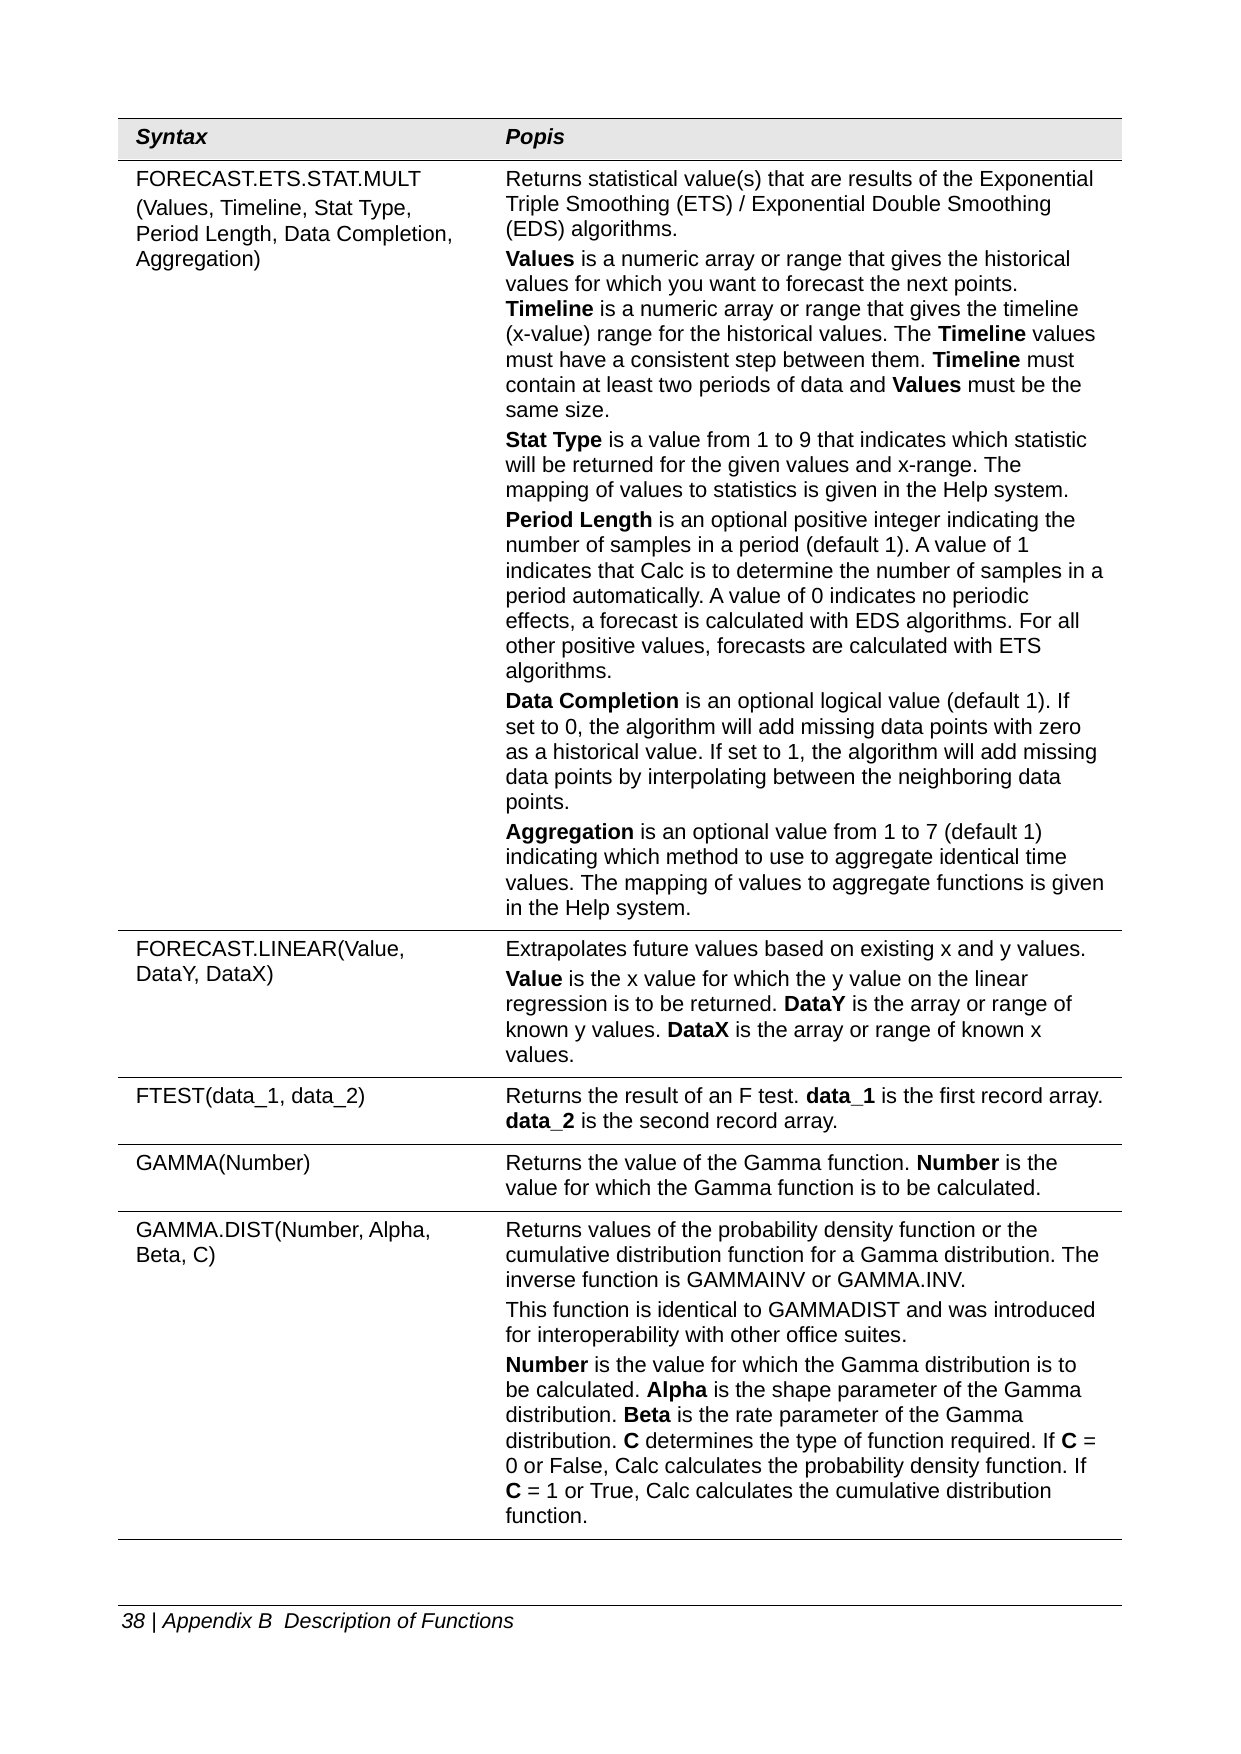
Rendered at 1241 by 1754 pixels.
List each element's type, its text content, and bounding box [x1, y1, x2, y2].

table_cell FORECAST.ETS.STAT.MULT (Values, Timeline, Stat Type, Period Length, Data Completion, Aggregation) [118, 161, 488, 930]
table_cell Returns the result of an F test. data_1 is the first record array. data_2 is the second record array. [488, 1078, 1122, 1144]
table_cell Extrapolates future values based on existing x and y values. Value is the x value for which the y value on the linear regression is to be returned. DataY is the array or range of known y values. DataX is the array or range of known x values. [488, 931, 1122, 1077]
table_cell Returns the value of the Gamma function. Number is the value for which the Gamma function is to be calculated. [488, 1145, 1122, 1211]
table_cell GAMMA.DIST(Number, Alpha, Beta, C) [118, 1212, 488, 1539]
table_header Syntax [118, 119, 488, 159]
table_cell FTEST(data_1, data_2) [118, 1078, 488, 1144]
table_cell FORECAST.LINEAR(Value, DataY, DataX) [118, 931, 488, 1077]
table_cell Returns values of the probability density function or the cumulative distribution function for a Gamma distribution. The inverse function is GAMMAINV or GAMMA.INV. This function is identical to GAMMADIST and was introduced for interoperability with other office suites. Number is the value for which the Gamma distribution is to be calculated. Alpha is the shape parameter of the Gamma distribution. Beta is the rate parameter of the Gamma distribution. C determines the type of function required. If C = 0 or False, Calc calculates the probability density function. If C = 1 or True, Calc calculates the cumulative distribution function. [488, 1212, 1122, 1539]
table_cell Returns statistical value(s) that are results of the Exponential Triple Smoothing (ETS) / Exponential Double Smoothing (EDS) algorithms. Values is a numeric array or range that gives the historical values for which you want to forecast the next points. Timeline is a numeric array or range that gives the timeline (x-value) range for the historical values. The Timeline values must have a consistent step between them. Timeline must contain at least two periods of data and Values must be the same size. Stat Type is a value from 1 to 9 that indicates which statistic will be returned for the given values and x-range. The mapping of values to statistics is given in the Help system. Period Length is an optional positive integer indicating the number of samples in a period (default 1). A value of 1 indicates that Calc is to determine the number of samples in a period automatically. A value of 0 indicates no periodic effects, a forecast is calculated with EDS algorithms. For all other positive values, forecasts are calculated with ETS algorithms. Data Completion is an optional logical value (default 1). If set to 0, the algorithm will add missing data points with zero as a historical value. If set to 1, the algorithm will add missing data points by interpolating between the neighboring data points. Aggregation is an optional value from 1 to 7 (default 1) indicating which method to use to aggregate identical time values. The mapping of values to aggregate functions is given in the Help system. [488, 161, 1122, 930]
table_header Popis [488, 119, 1122, 159]
table_cell GAMMA(Number) [118, 1145, 488, 1211]
